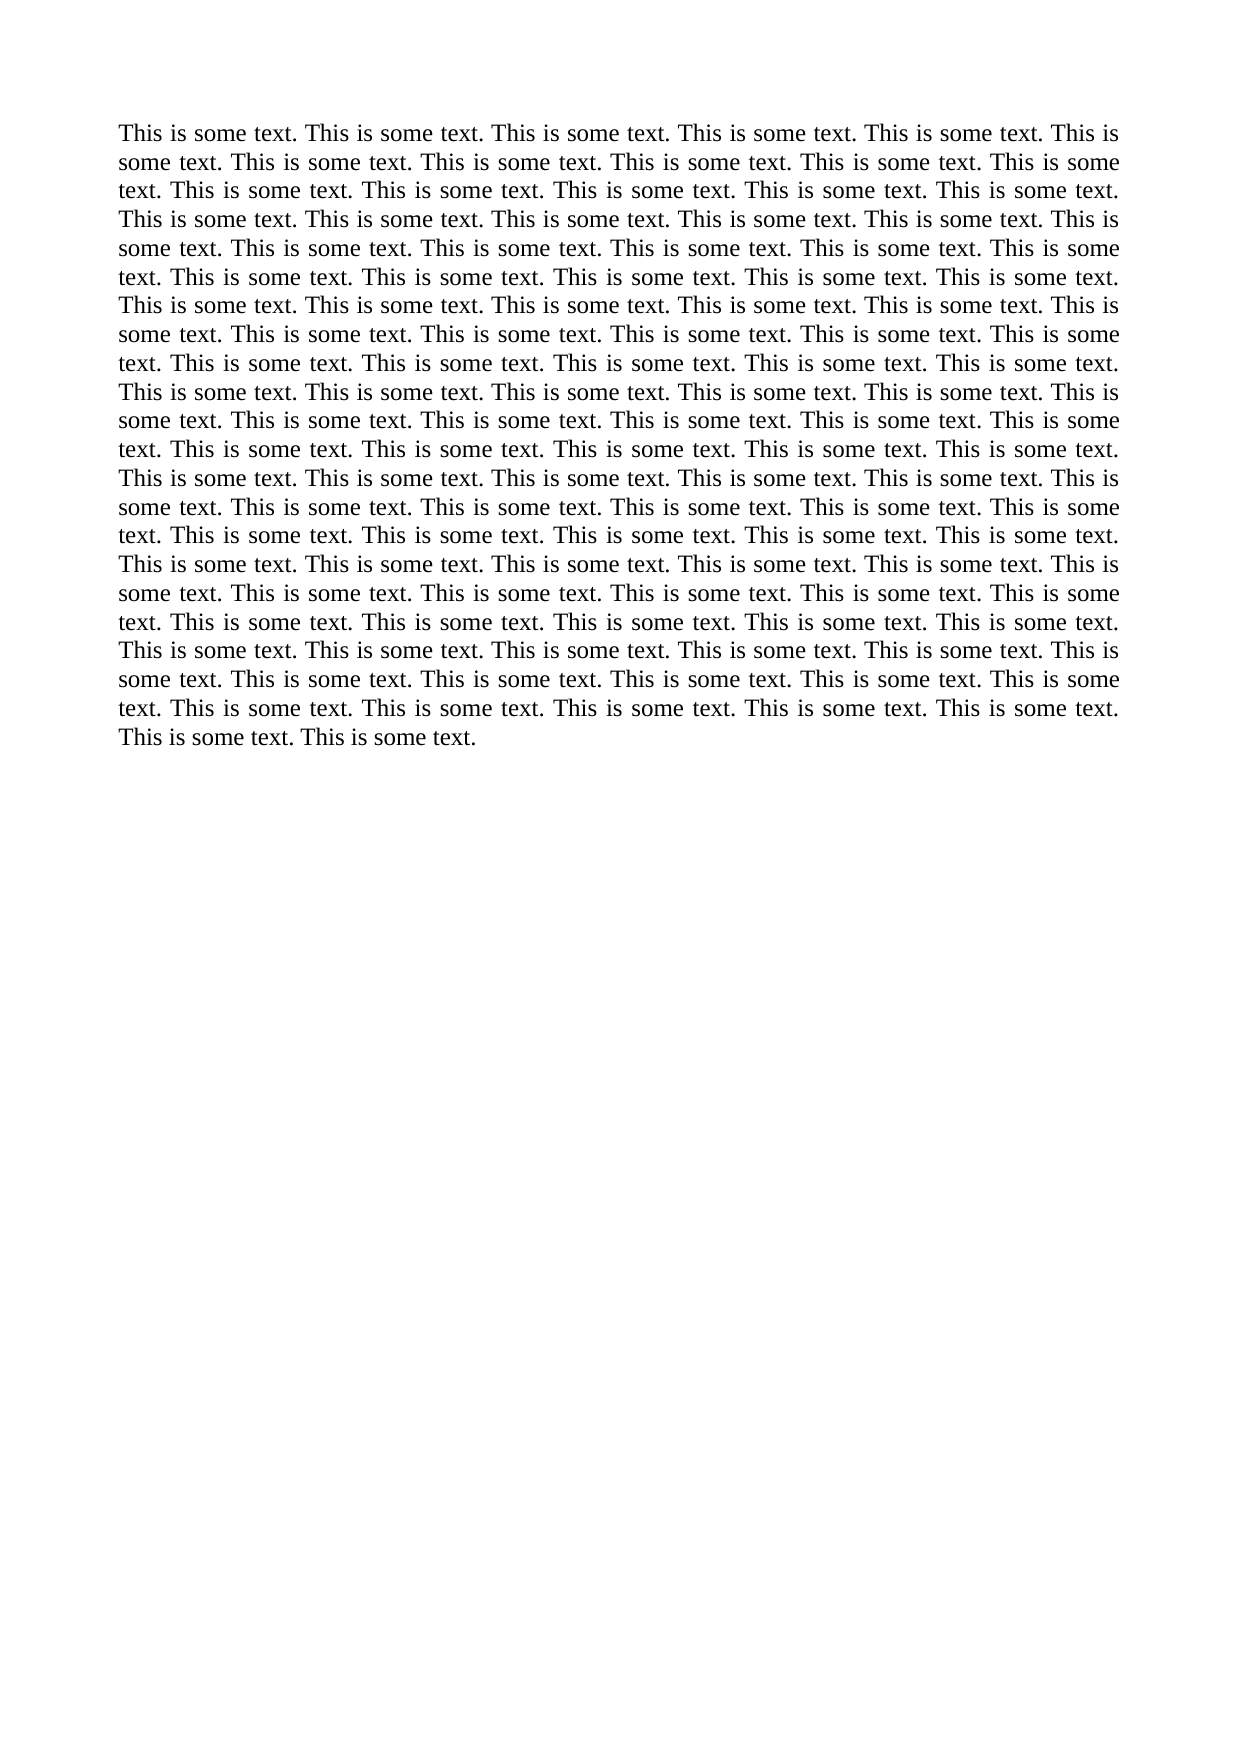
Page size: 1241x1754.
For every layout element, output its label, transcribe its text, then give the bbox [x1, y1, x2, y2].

text This is some text. This is some text. This is some text. This is some text. This is some text. This is some text. This is some text. This is some text. This is some text. This is some text. This is some text. This is some text. This is some text. This is some text. This is some text. This is some text. This is some text. This is some text. This is some text. This is some text. This is some text. This is some text. This is some text. This is some text. This is some text. This is some text. This is some text. This is some text. This is some text. This is some text. This is some text. This is some text. This is some text. This is some text. This is some text. This is some text. This is some text. This is some text. This is some text. This is some text. This is some text. This is some text. This is some text. This is some text. This is some text. This is some text. This is some text. This is some text. This is some text. This is some text. This is some text. This is some text. This is some text. This is some text. This is some text. This is some text. This is some text. This is some text. This is some text. This is some text. This is some text. This is some text. This is some text. This is some text. This is some text. This is some text. This is some text. This is some text. This is some text. This is some text. This is some text. This is some text. This is some text. This is some text. This is some text. This is some text. This is some text. This is some text. This is some text. This is some text. This is some text. This is some text. This is some text. This is some text. This is some text. This is some text. This is some text. This is some text. This is some text. This is some text. This is some text. This is some text. This is some text. This is some text. This is some text. This is some text. This is some text. This is some text. This is some text. This is some text. This is some text. This is some text. This is some text. This is some text. This is some text. This is some text. This is some text. This is some text. This is some text. This is some text. This is some text. This is some text. This is some text. This is some text. [118, 118, 1122, 751]
